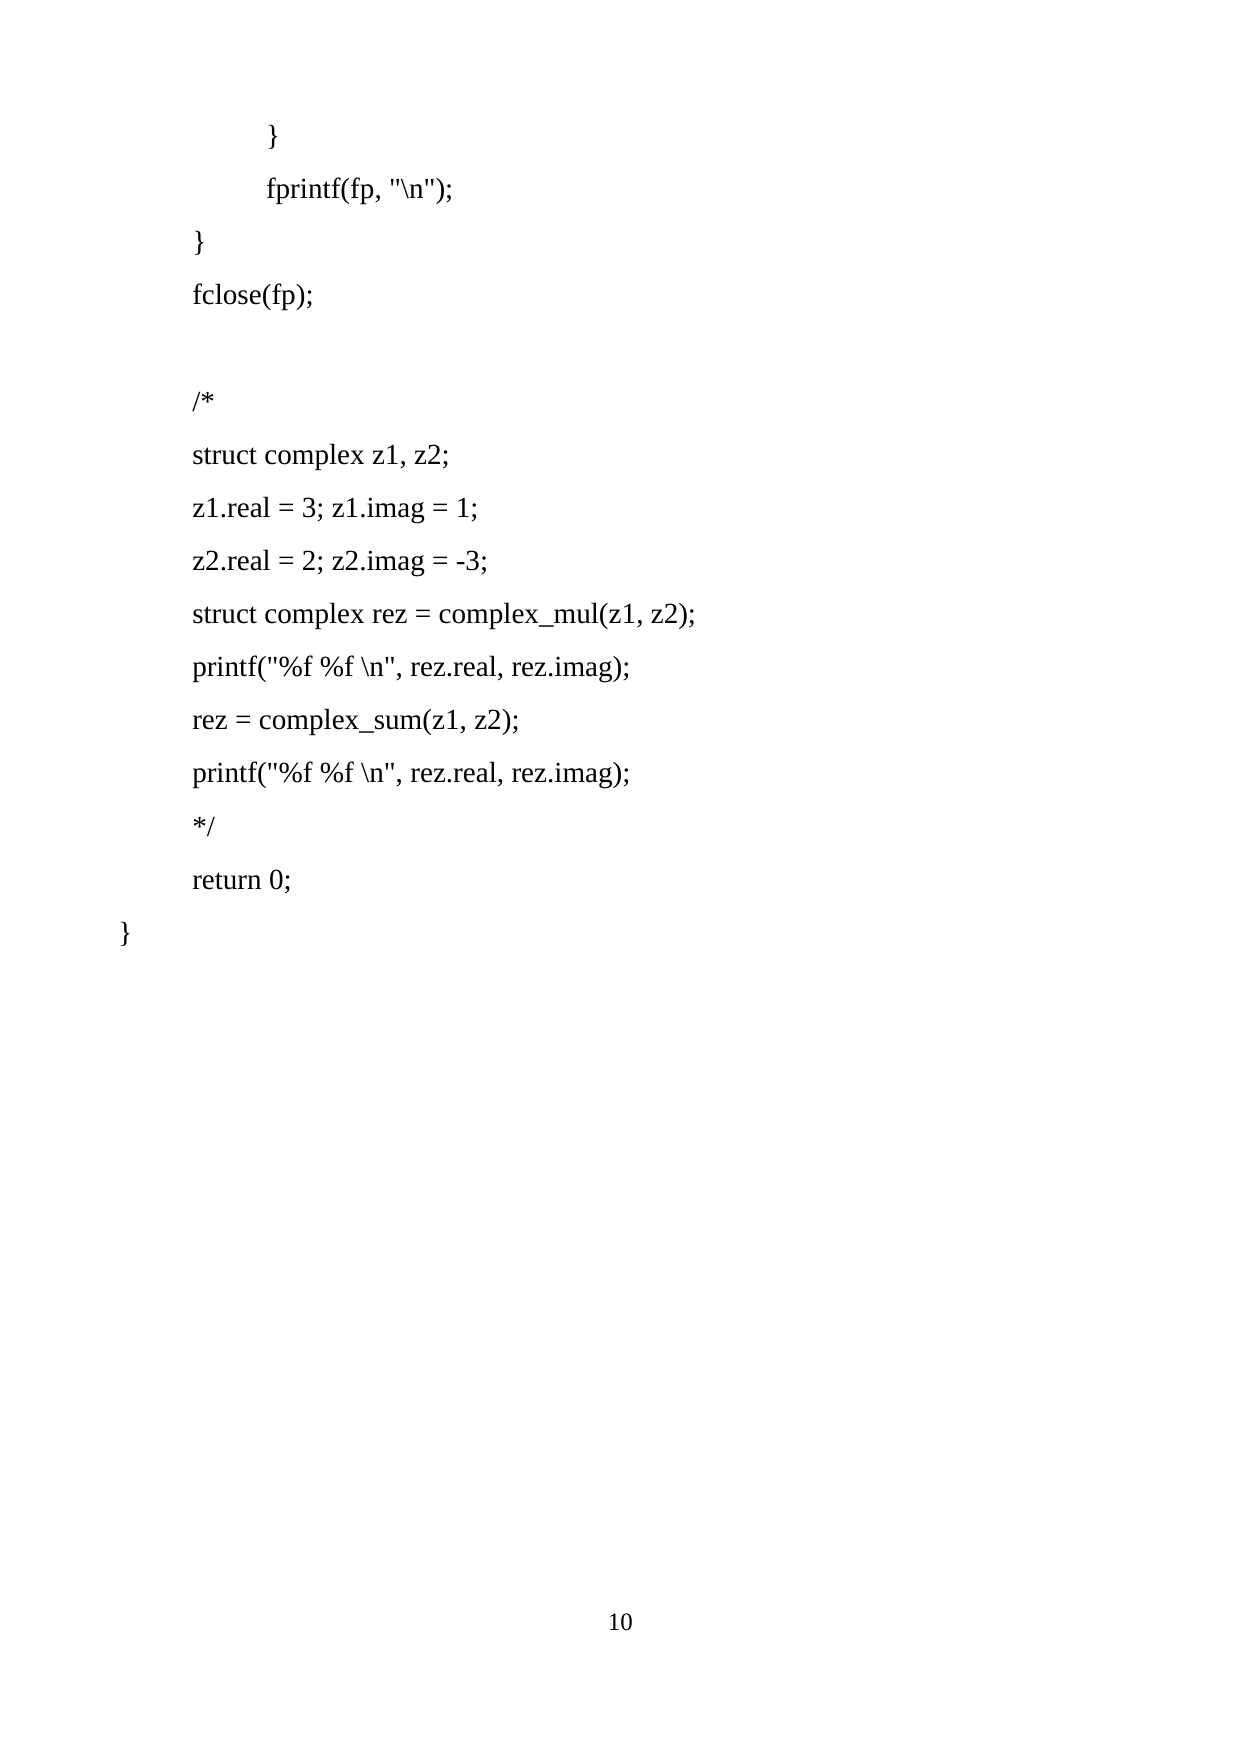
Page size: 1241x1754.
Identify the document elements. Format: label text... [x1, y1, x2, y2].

text z1.real = 3; z1.imag = 1; [118, 490, 1122, 523]
text return 0; [118, 862, 1122, 895]
text } [118, 118, 1122, 152]
text printf("%f %f \n", rez.real, rez.imag); [118, 756, 1122, 789]
text struct complex rez = complex_mul(z1, z2); [118, 596, 1122, 630]
text printf("%f %f \n", rez.real, rez.imag); [118, 649, 1122, 683]
text } [118, 915, 1122, 948]
text fclose(fp); [118, 277, 1122, 311]
text struct complex z1, z2; [118, 437, 1122, 470]
text rez = complex_sum(z1, z2); [118, 702, 1122, 736]
text fprintf(fp, "\n"); [118, 171, 1122, 205]
text /* [118, 384, 1122, 417]
text z2.real = 2; z2.imag = -3; [118, 543, 1122, 577]
text */ [118, 809, 1122, 842]
text } [118, 224, 1122, 258]
